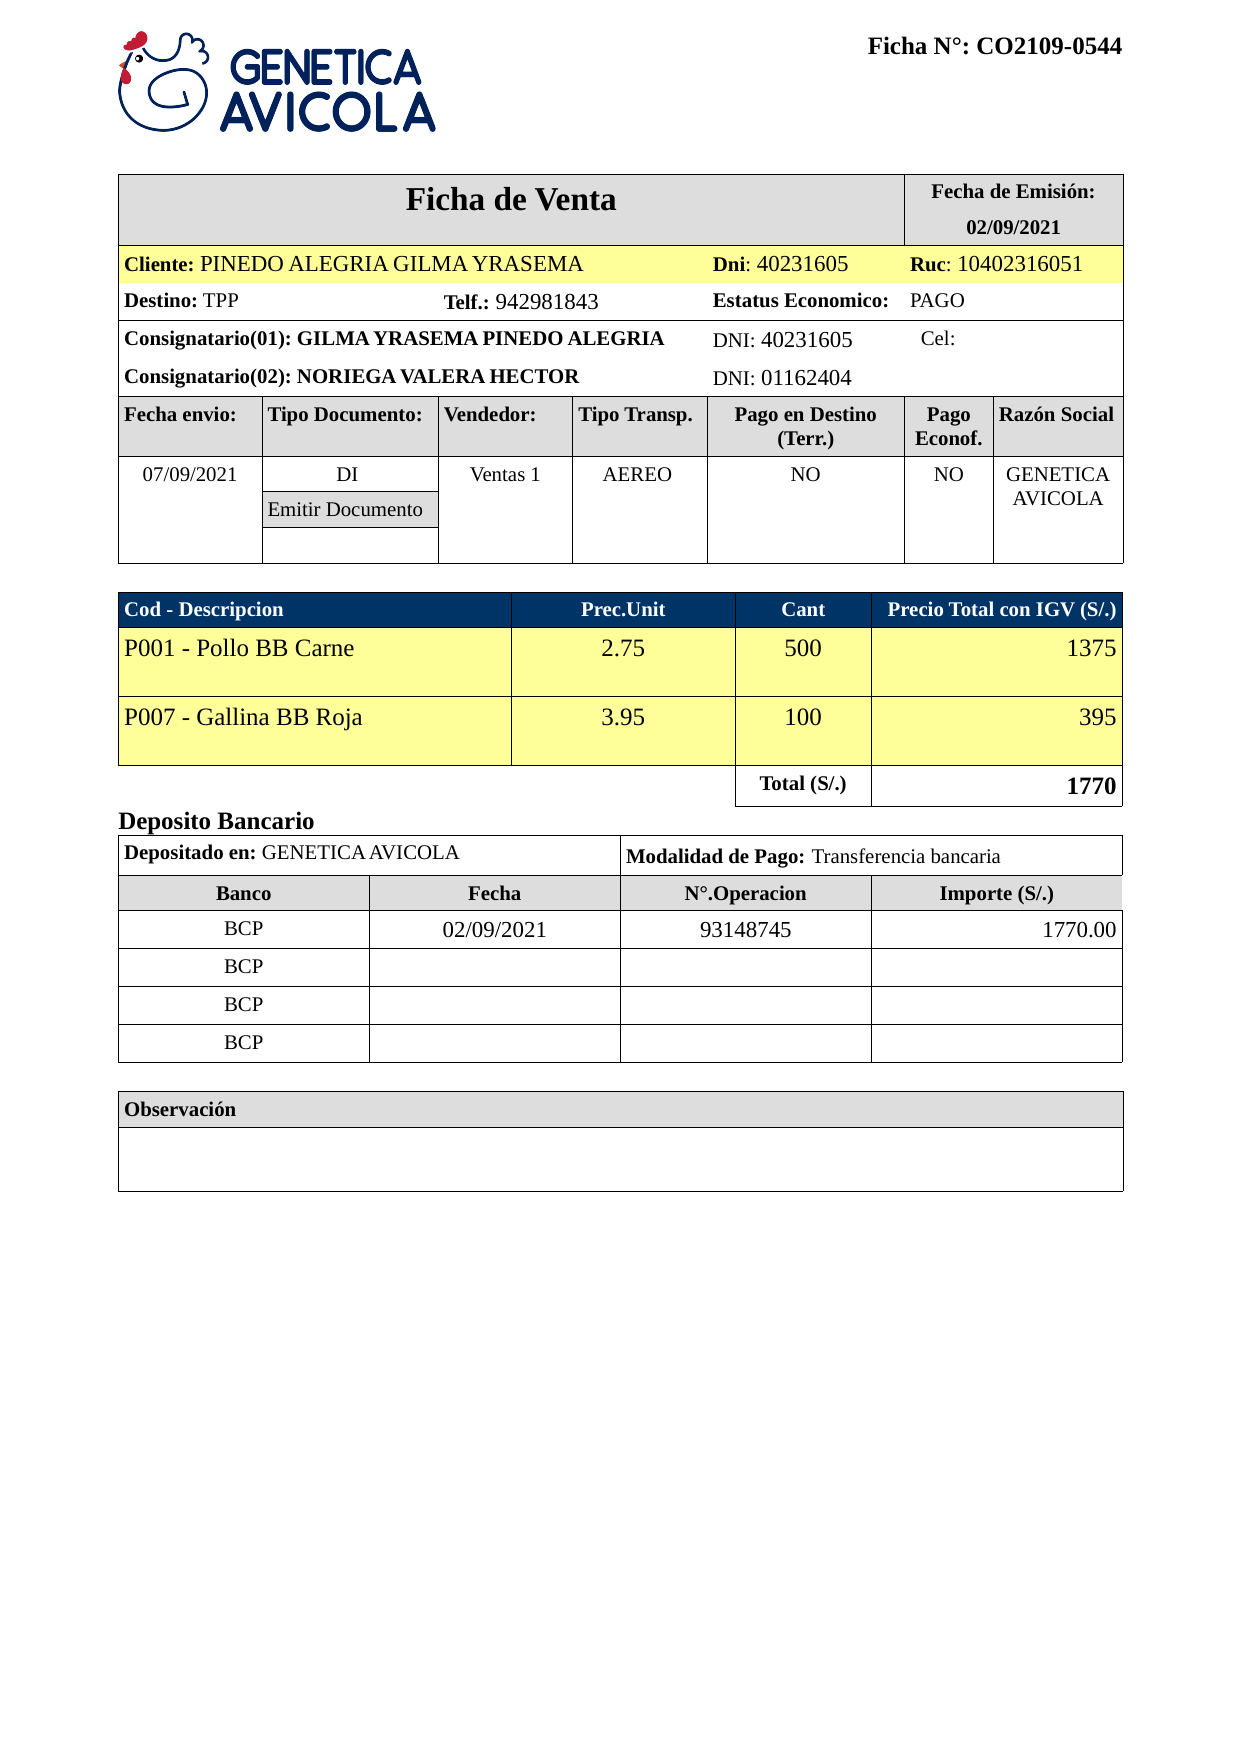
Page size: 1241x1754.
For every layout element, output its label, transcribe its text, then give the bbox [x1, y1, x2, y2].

table_cell Tipo Transp. [573, 397, 707, 456]
table_cell Total (S/.) [736, 766, 871, 806]
table_cell [370, 987, 620, 1024]
table_cell [511, 766, 735, 806]
table_header Fecha de Emisión: [905, 175, 1123, 209]
table_cell BCP [119, 1025, 369, 1062]
table_cell Consignatario(02): NORIEGA VALERA HECTOR [119, 358, 707, 396]
table_cell NO [708, 457, 904, 563]
table_cell NO [905, 457, 993, 563]
table_cell [872, 987, 1122, 1024]
table_cell Vendedor: [439, 397, 572, 456]
table_cell Razón Social [994, 397, 1123, 456]
table_header Observación [119, 1092, 1123, 1127]
table_cell 1375 [872, 628, 1122, 696]
table_cell Pago en Destino (Terr.) [708, 397, 904, 456]
table_cell Importe (S/.) [872, 876, 1122, 910]
table_cell [119, 1128, 1123, 1191]
table_cell DNI: 01162404 [707, 358, 1123, 396]
table_cell 93148745 [621, 911, 871, 948]
table_cell [872, 1025, 1122, 1062]
table_cell BCP [119, 987, 369, 1024]
table_cell [263, 528, 438, 563]
table_cell PAGO [904, 283, 1123, 320]
table_cell Dni: 40231605 [707, 246, 904, 283]
picture [118, 31, 436, 132]
table_cell Estatus Economico: [707, 283, 904, 320]
table_cell BCP [119, 949, 369, 986]
table_header Modalidad de Pago: Transferencia bancaria [621, 836, 1122, 875]
table_cell Tipo Documento: [263, 397, 438, 456]
table_cell DI [263, 457, 438, 491]
table_cell 1770 [872, 766, 1122, 806]
table_cell P001 - Pollo BB Carne [119, 628, 511, 696]
table_cell Ruc: 10402316051 [904, 246, 1123, 283]
table_cell 02/09/2021 [905, 209, 1123, 245]
table_cell Banco [119, 876, 369, 910]
table_cell 2.75 [512, 628, 735, 696]
table_header Cod - Descripcion [119, 593, 511, 627]
table_cell N°.Operacion [621, 876, 871, 910]
table_cell 100 [736, 697, 871, 765]
table_cell GENETICA AVICOLA [994, 457, 1123, 563]
table_cell Fecha envio: [119, 397, 262, 456]
table_cell Fecha [370, 876, 620, 910]
table_cell Ventas 1 [439, 457, 572, 563]
table_cell BCP [119, 911, 369, 948]
table_cell [370, 1025, 620, 1062]
table_cell Cel: [915, 321, 1123, 358]
table_cell [872, 949, 1122, 986]
text Deposito Bancario [118, 806, 1122, 834]
table_cell Pago Econof. [905, 397, 993, 456]
table_header Cant [736, 593, 871, 627]
table_cell 07/09/2021 [119, 457, 262, 563]
table_cell Emitir Documento [263, 492, 438, 527]
table_cell 02/09/2021 [370, 911, 620, 948]
table_cell DNI: 40231605 [707, 321, 915, 358]
table_cell Cliente: PINEDO ALEGRIA GILMA YRASEMA [119, 246, 707, 283]
table_cell Consignatario(01): GILMA YRASEMA PINEDO ALEGRIA [119, 321, 707, 358]
table_cell [370, 949, 620, 986]
table_cell [621, 949, 871, 986]
table_cell [118, 766, 511, 806]
table_cell Telf.: 942981843 [438, 283, 707, 320]
table_cell Destino: TPP [119, 283, 438, 320]
table_header Precio Total con IGV (S/.) [872, 593, 1122, 627]
table_cell 1770.00 [872, 911, 1122, 948]
table_cell 3.95 [512, 697, 735, 765]
table_cell [621, 1025, 871, 1062]
table_header Depositado en: GENETICA AVICOLA [119, 836, 620, 875]
table_cell AEREO [573, 457, 707, 563]
table_cell [621, 987, 871, 1024]
table_header Ficha de Venta [119, 175, 904, 245]
table_cell 500 [736, 628, 871, 696]
table_cell 395 [872, 697, 1122, 765]
table_cell P007 - Gallina BB Roja [119, 697, 511, 765]
table_header Prec.Unit [512, 593, 735, 627]
